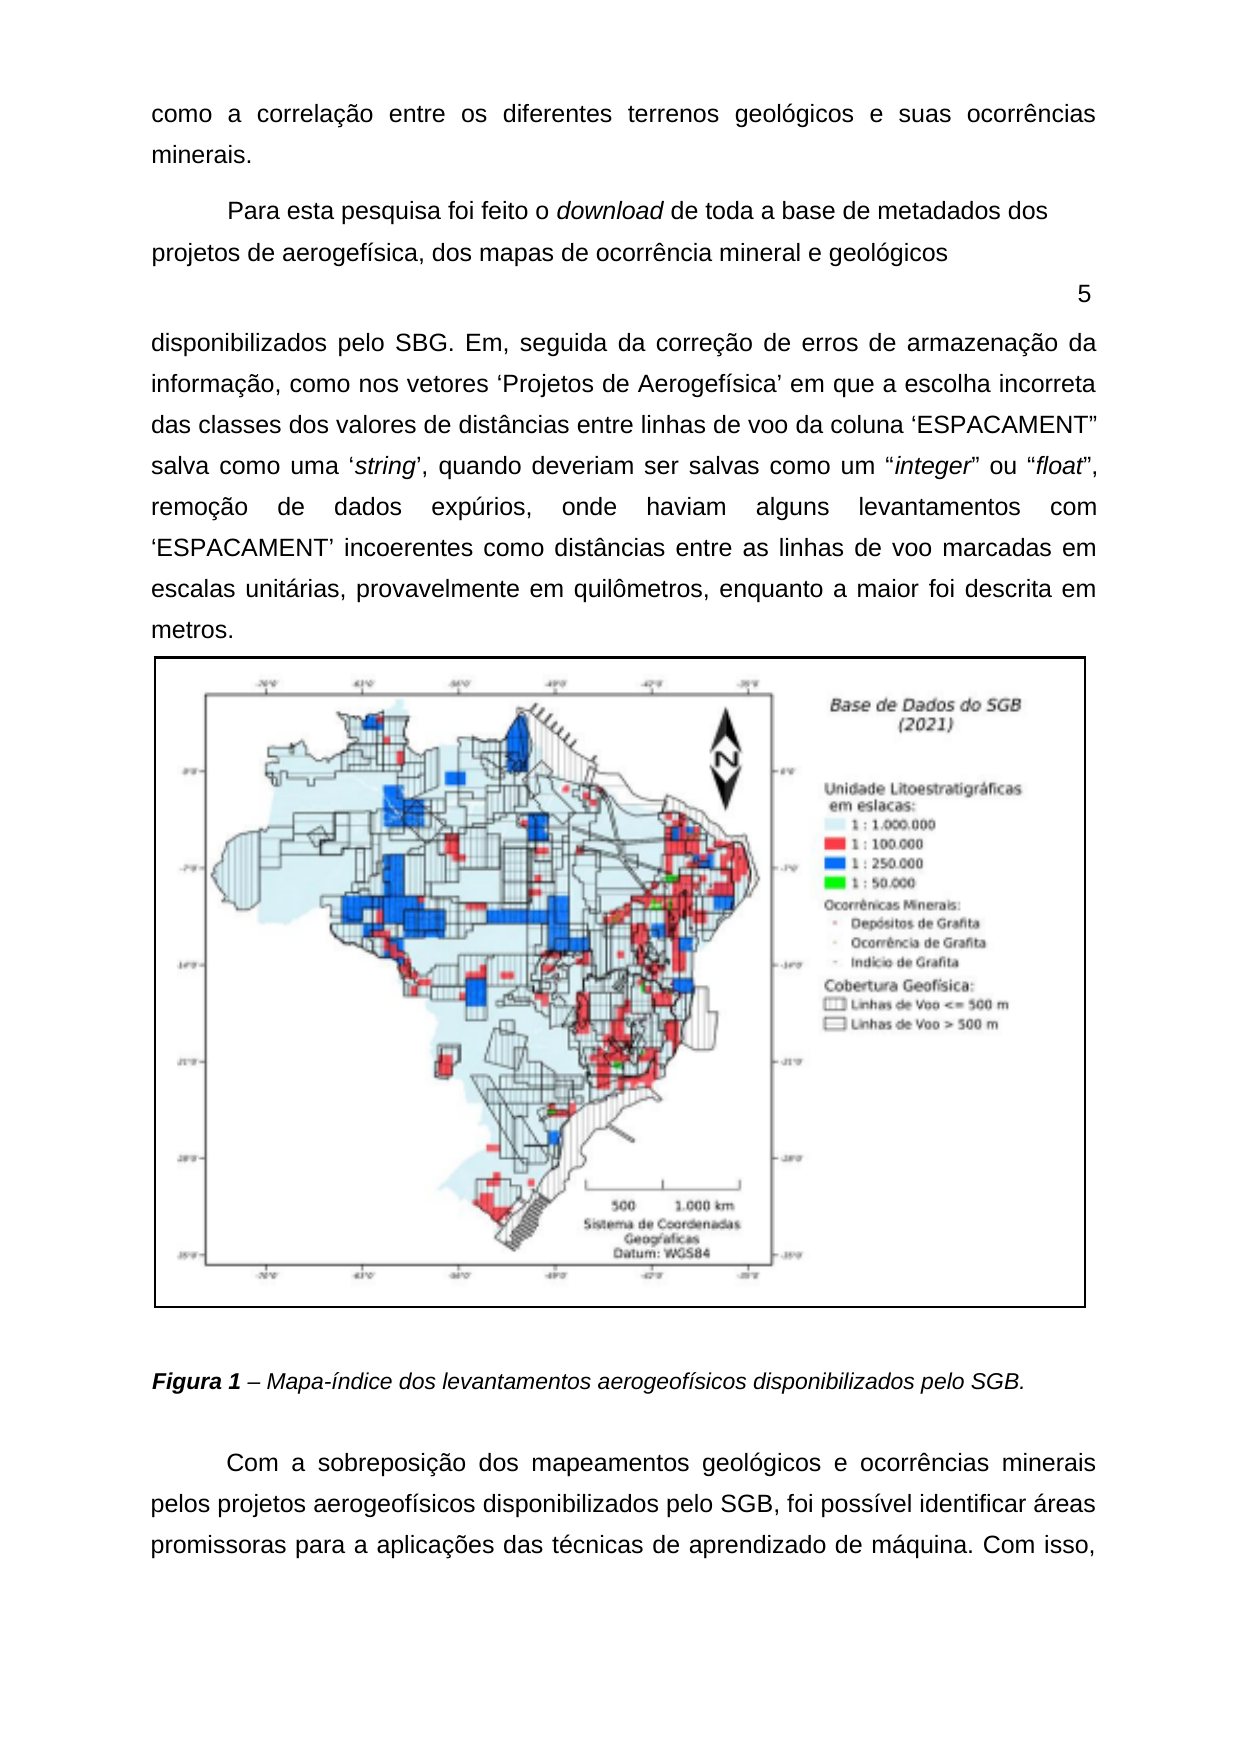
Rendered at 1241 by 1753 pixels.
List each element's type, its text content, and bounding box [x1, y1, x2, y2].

table_header [156, 659, 1084, 1306]
text como a correlação entre os diferentes terrenos geológicos e suas ocorrências minerais. [151, 99, 1097, 169]
text Figura 1 – Mapa-índice dos levantamentos aerogeofísicos disponibilizados pelo SGB. [152, 1368, 1129, 1394]
text Para esta pesquisa foi feito o download de toda a base de metadados dos projetos de aerogefísica, dos mapas de ocorrência mineral e geológicos [151, 196, 1098, 266]
text Com a sobreposição dos mapeamentos geológicos e ocorrências minerais pelos projetos aerogeofísicos disponibilizados pelo SGB, foi possível identificar áreas promissoras para a aplicações das técnicas de aprendizado de máquina. Com isso, [150, 1448, 1097, 1559]
text 5 [148, 279, 1091, 308]
text disponibilizados pelo SBG. Em, seguida da correção de erros de armazenação da informação, como nos vetores ‘Projetos de Aerogefísica’ em que a escolha incorreta das classes dos valores de distâncias entre linhas de voo da coluna ‘ESPACAMENT” salva como uma ‘string’, quando deveriam ser salvas como um “integer” ou “float”, remoção de dados expúrios, onde haviam alguns levantamentos com ‘ESPACAMENT’ incoerentes como distâncias entre as linhas de voo marcadas em escalas unitárias, provavelmente em quilômetros, enquanto a maior foi descrita em metros. [151, 328, 1098, 644]
picture [176, 668, 1063, 1296]
